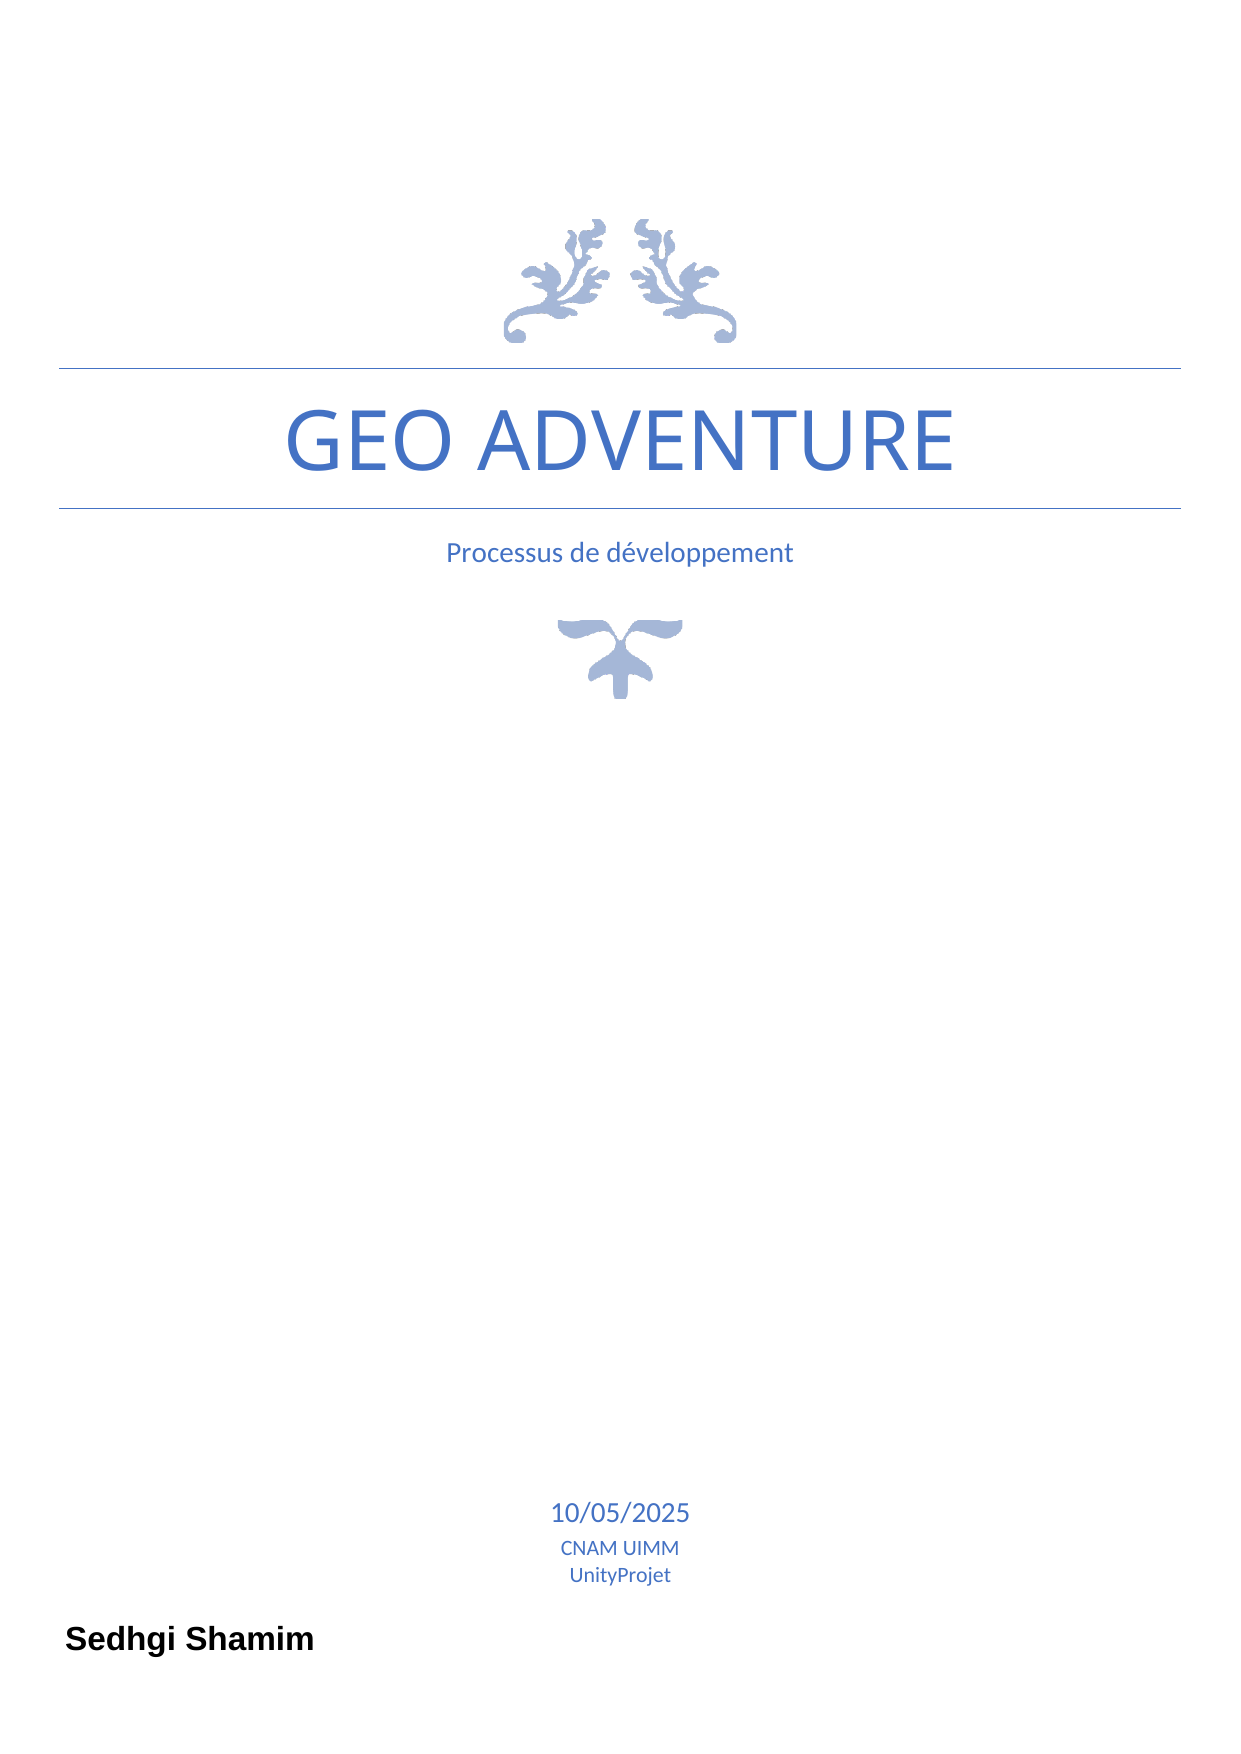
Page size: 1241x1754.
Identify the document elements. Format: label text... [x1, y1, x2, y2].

text UnityProjet [59, 1561, 1181, 1588]
text 10/05/2025 [59, 1494, 1181, 1530]
table_cell [620, 1613, 1181, 1691]
table_header [620, 1588, 1181, 1613]
text CNAM UIMM [59, 1534, 1181, 1561]
text Geo adventure [59, 369, 1181, 508]
table_header FREYERMUTH Matys [59, 1588, 620, 1613]
table_cell Sedhgi Shamim [59, 1613, 620, 1691]
text Processus de développement [59, 534, 1181, 570]
